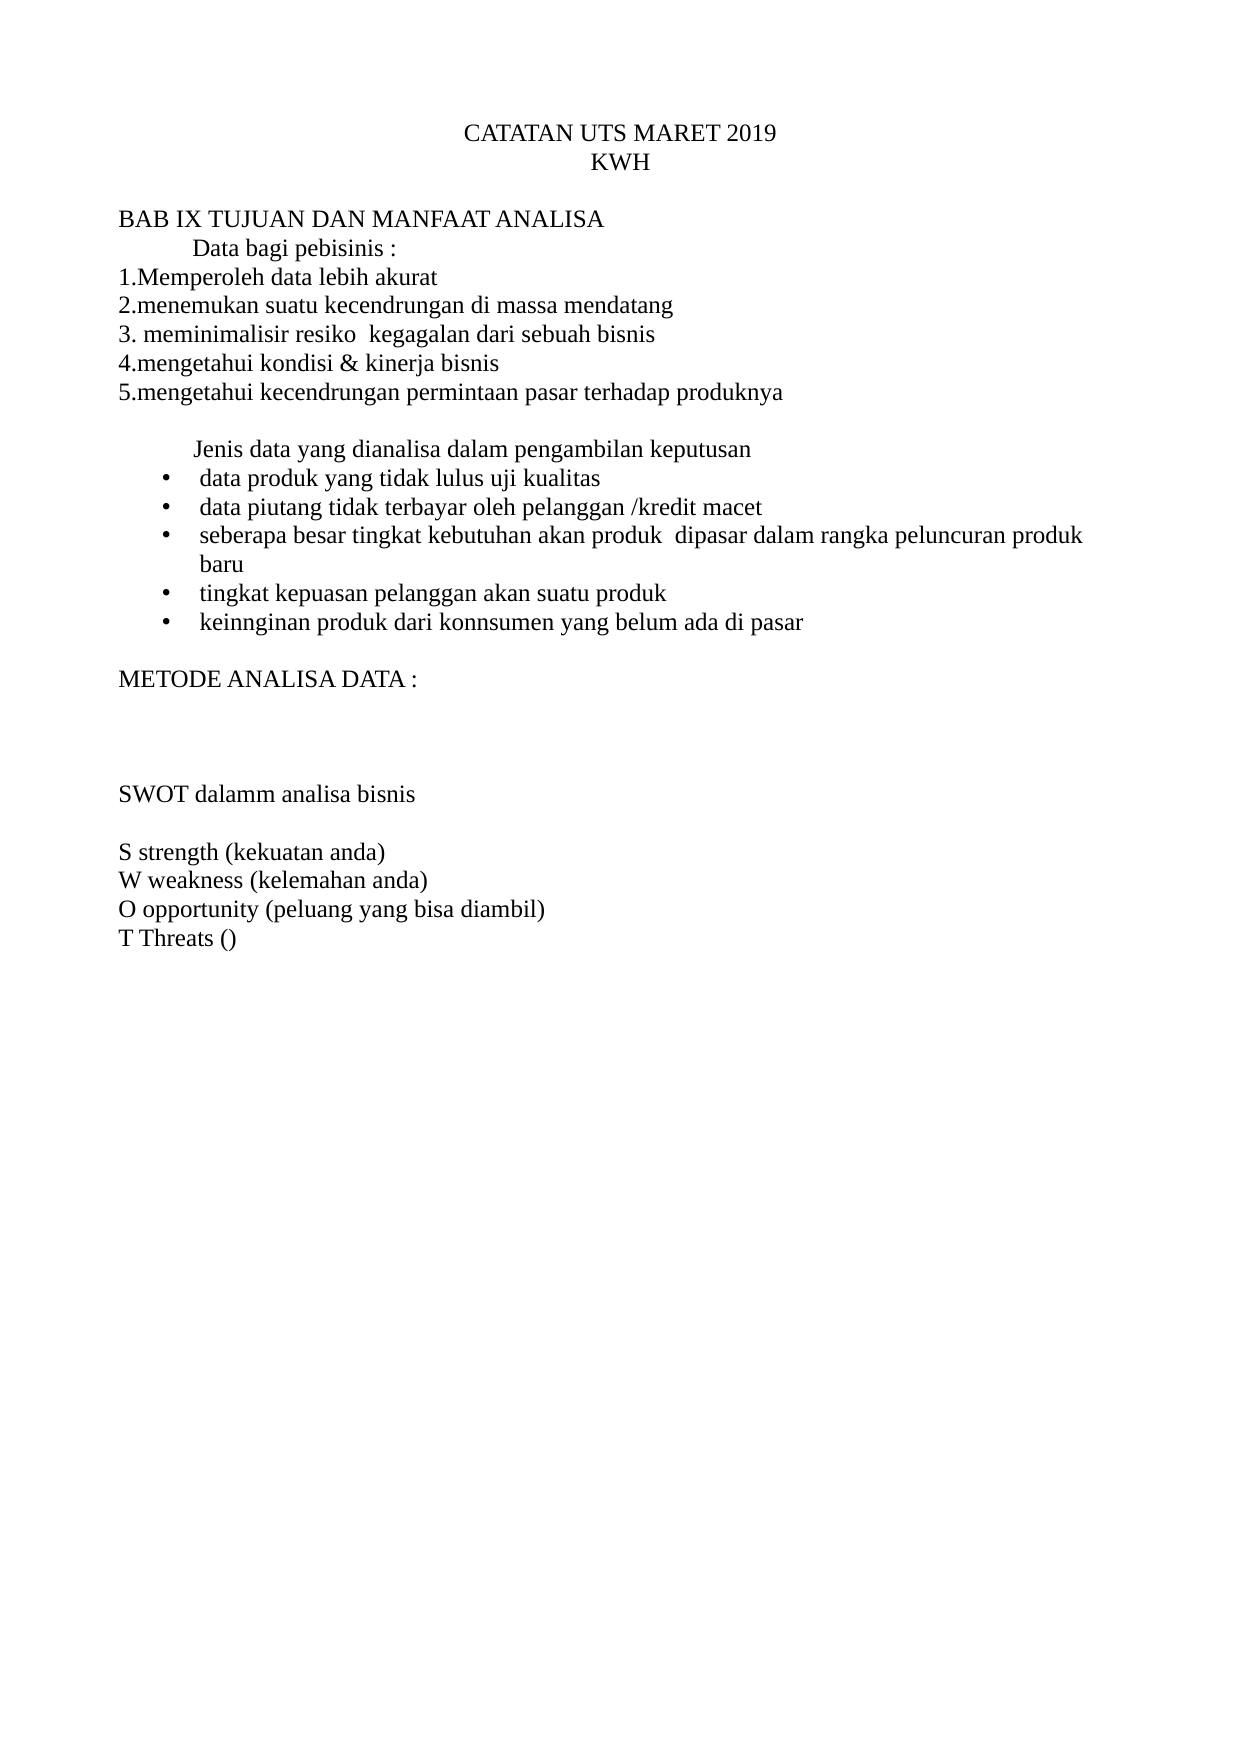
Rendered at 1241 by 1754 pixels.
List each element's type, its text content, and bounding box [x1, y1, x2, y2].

list tingkat kepuasan pelanggan akan suatu produk [162, 578, 1122, 607]
list Jenis data yang dianalisa dalam pengambilan keputusan [156, 434, 1122, 463]
text S strength (kekuatan anda) [118, 837, 1122, 866]
list seberapa besar tingkat kebutuhan akan produk dipasar dalam rangka peluncuran produk baru [162, 521, 1122, 578]
text O opportunity (peluang yang bisa diambil) [118, 894, 1122, 923]
list keinnginan produk dari konnsumen yang belum ada di pasar [162, 607, 1122, 636]
text SWOT dalamm analisa bisnis [118, 779, 1122, 808]
list data piutang tidak terbayar oleh pelanggan /kredit macet [162, 492, 1122, 521]
text Data bagi pebisinis : [118, 233, 1122, 262]
text 4.mengetahui kondisi & kinerja bisnis [118, 348, 1122, 377]
text W weakness (kelemahan anda) [118, 866, 1122, 894]
list data produk yang tidak lulus uji kualitas [162, 463, 1122, 492]
text 5.mengetahui kecendrungan permintaan pasar terhadap produknya [118, 377, 1122, 406]
text 1.Memperoleh data lebih akurat [118, 262, 1122, 291]
text 2.menemukan suatu kecendrungan di massa mendatang [118, 291, 1122, 319]
text BAB IX TUJUAN DAN MANFAAT ANALISA [118, 204, 1122, 233]
text CATATAN UTS MARET 2019 [118, 118, 1122, 147]
text KWH [118, 147, 1122, 176]
text T Threats () [118, 923, 1122, 952]
text 3. meminimalisir resiko kegagalan dari sebuah bisnis [118, 319, 1122, 348]
text METODE ANALISA DATA : [118, 664, 1122, 693]
